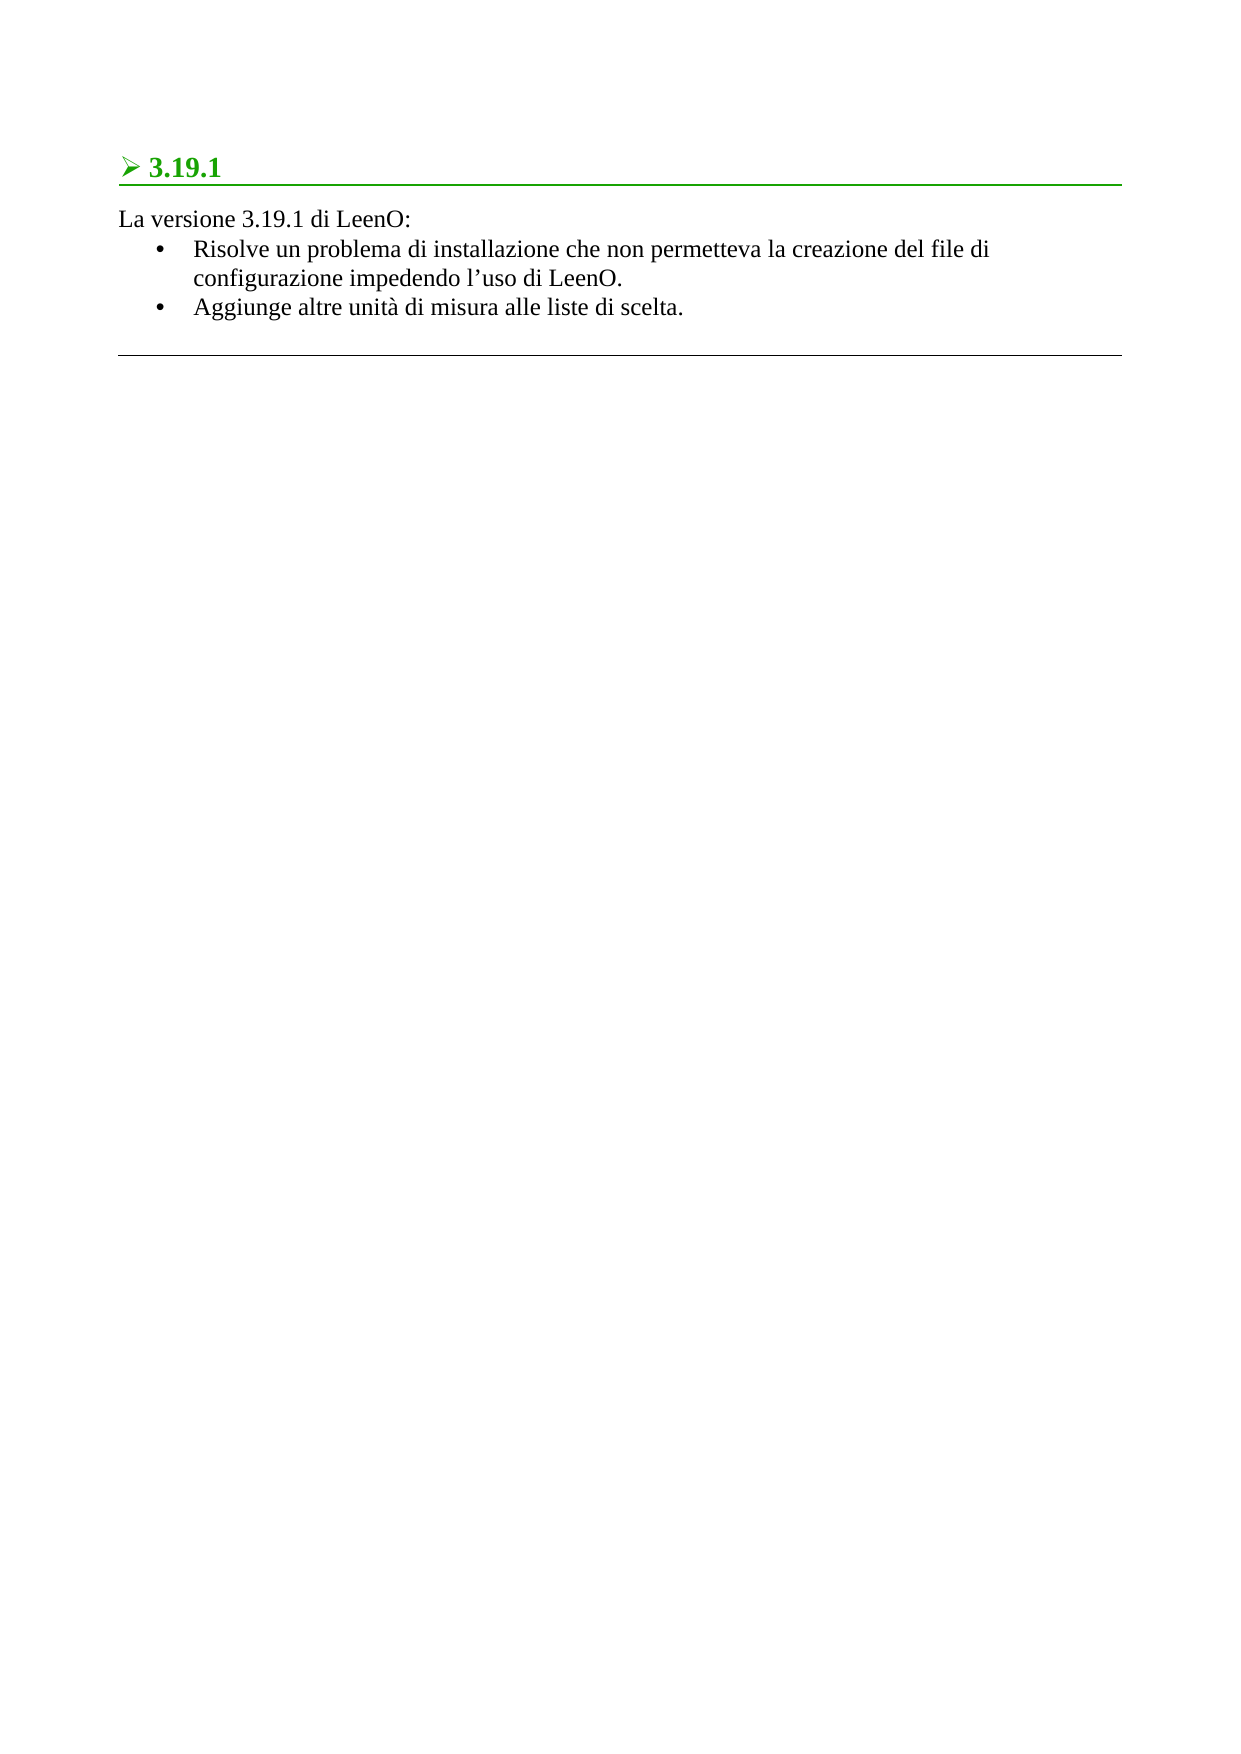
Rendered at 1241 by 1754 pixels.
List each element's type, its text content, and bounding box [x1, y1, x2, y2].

list Risolve un problema di installazione che non permetteva la creazione del file di configurazione impedendo l’uso di LeenO. [156, 234, 1122, 292]
subtitle 3.19.1 [119, 150, 1122, 184]
list Aggiunge altre unità di misura alle liste di scelta. [156, 292, 1122, 321]
text La versione 3.19.1 di LeenO: [118, 204, 1122, 233]
